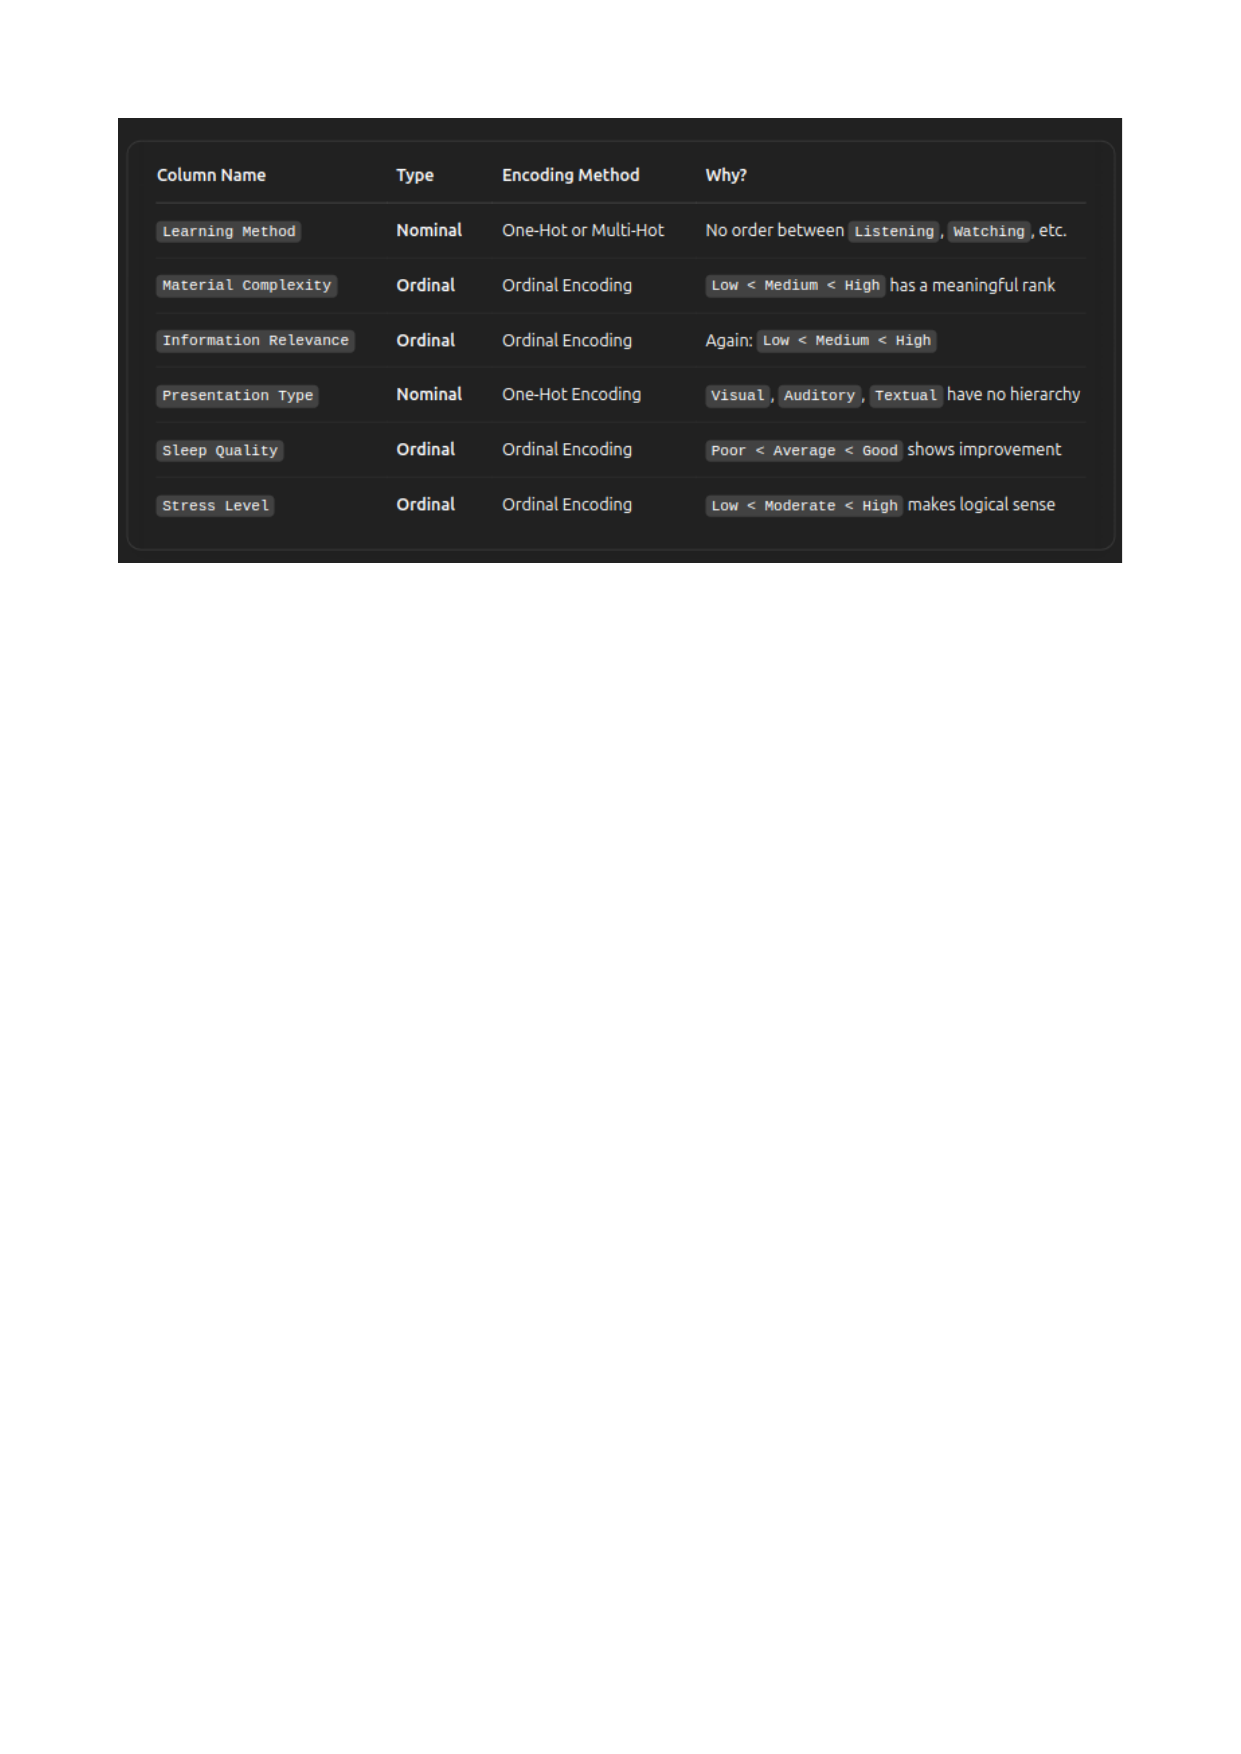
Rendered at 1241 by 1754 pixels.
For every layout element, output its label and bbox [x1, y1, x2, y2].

picture [118, 118, 1123, 563]
